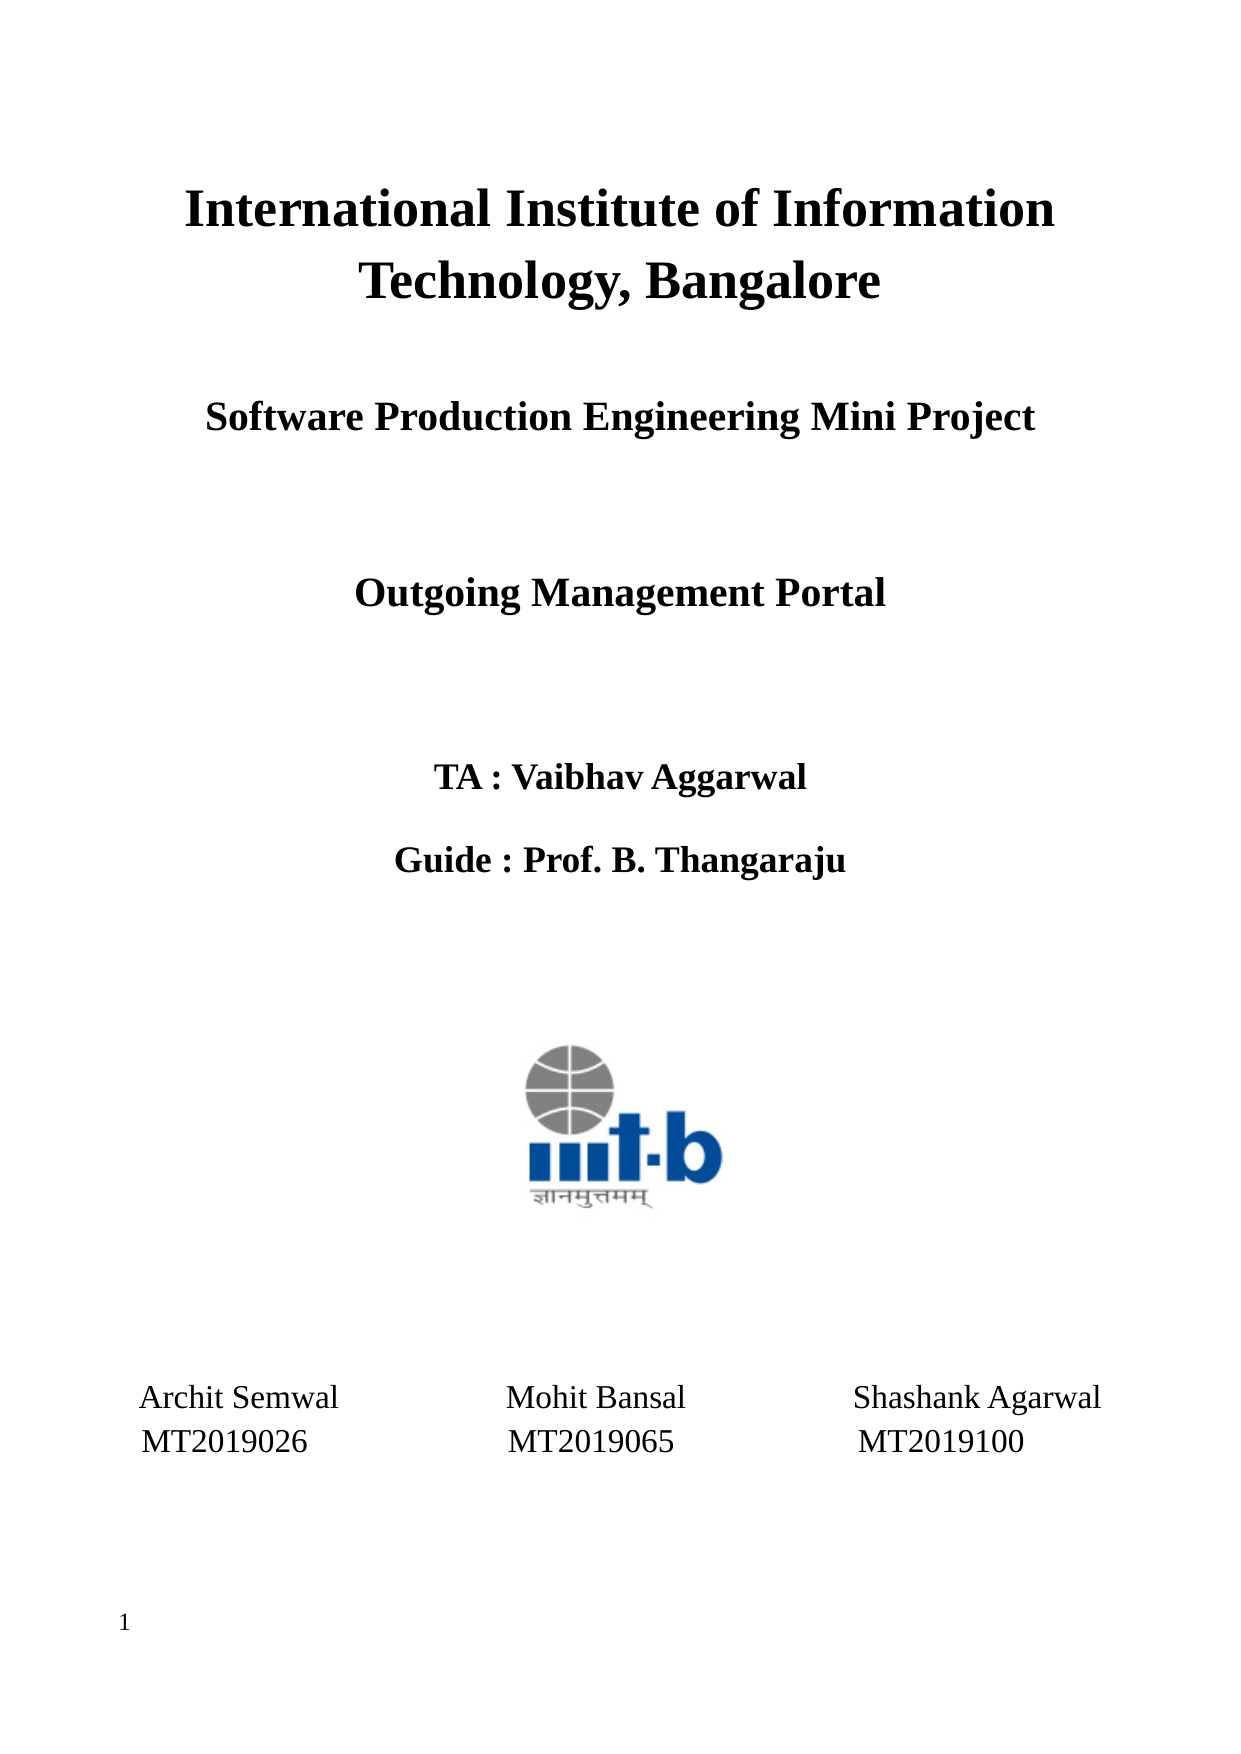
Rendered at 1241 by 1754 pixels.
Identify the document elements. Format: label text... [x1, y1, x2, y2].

text Guide : Prof. B. Thangaraju [118, 837, 1122, 880]
text Technology, Bangalore [118, 248, 1122, 310]
text Outgoing Management Portal [118, 567, 1122, 615]
text International Institute of Information [118, 176, 1122, 239]
text TA : Vaibhav Aggarwal [118, 754, 1122, 797]
picture [475, 992, 751, 1263]
text Software Production Engineering Mini Project [118, 391, 1122, 439]
text Archit Semwal Mohit Bansal Shashank Agarwal [118, 1377, 1122, 1415]
text MT2019026 MT2019065 MT2019100 [118, 1421, 1122, 1459]
